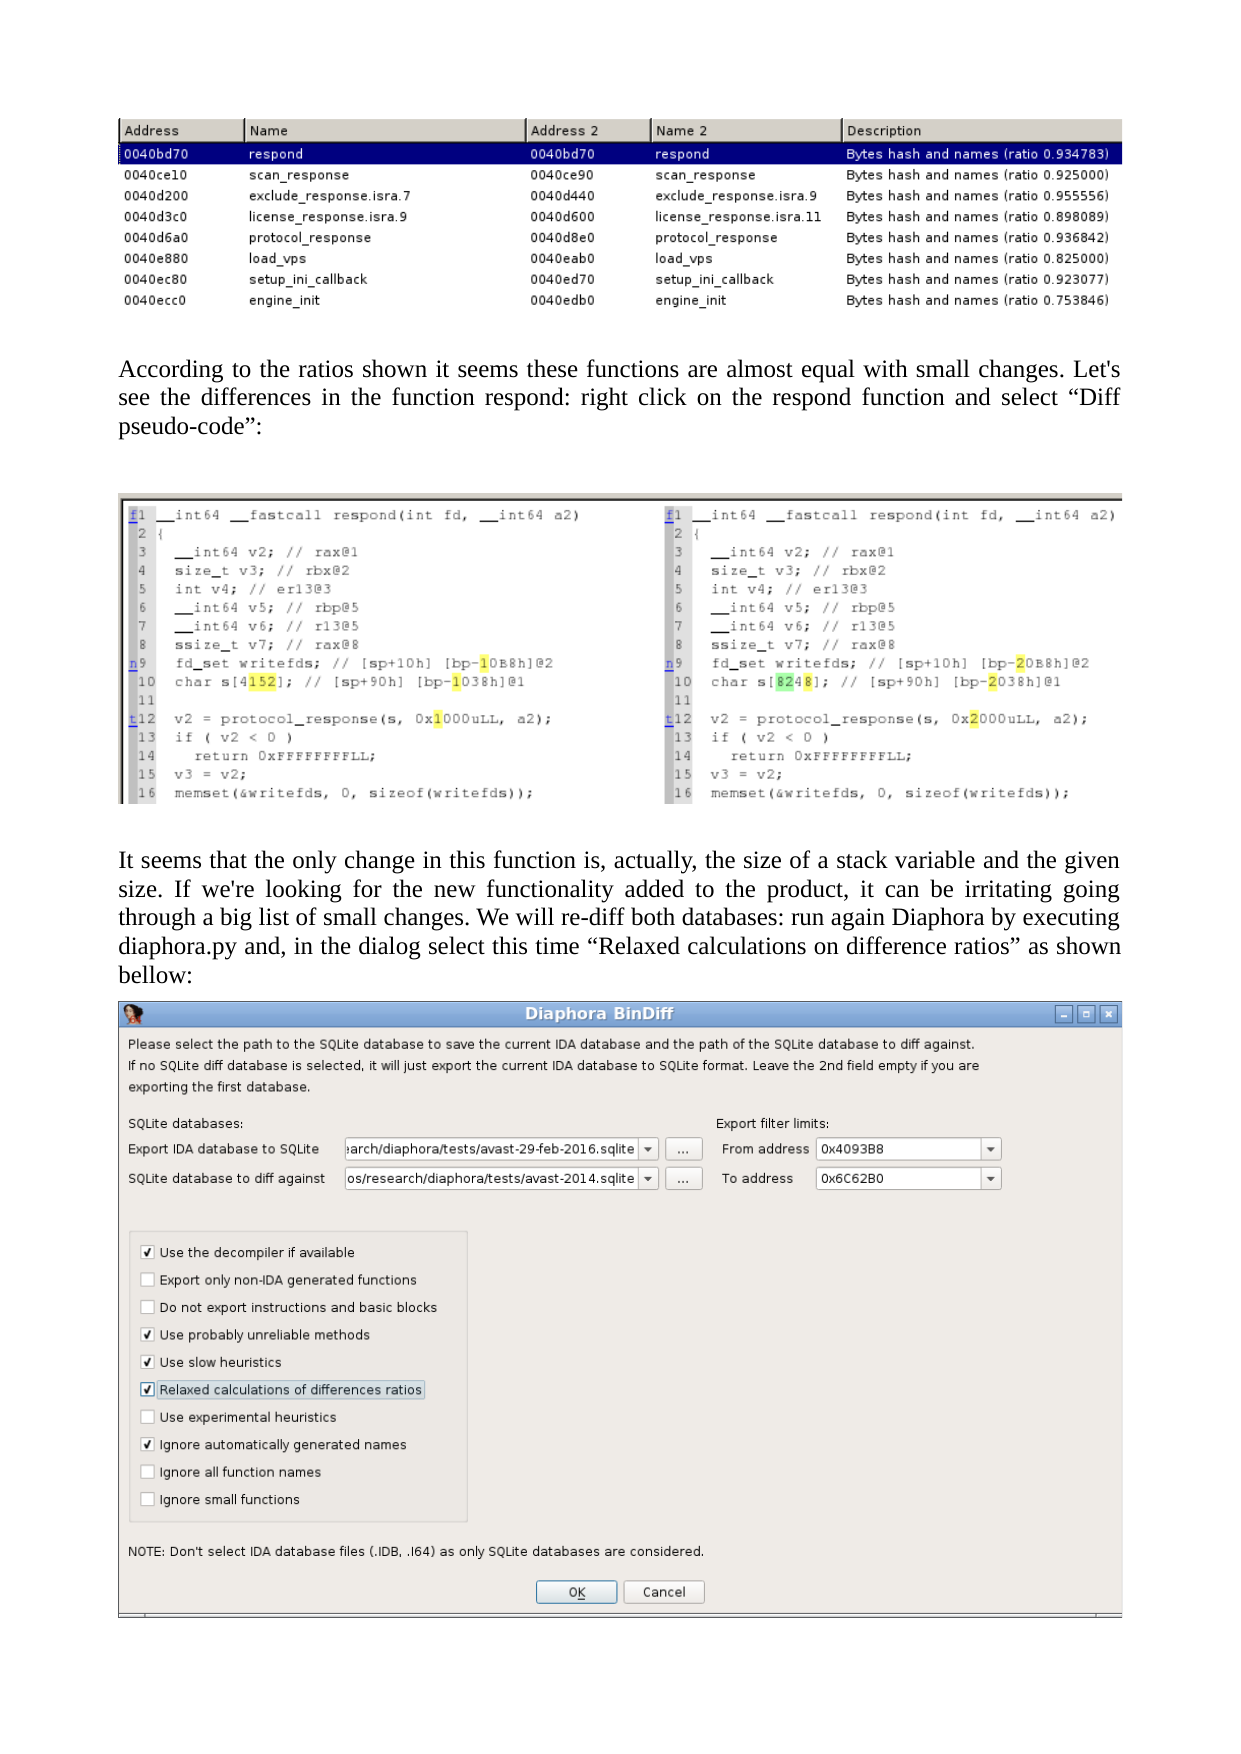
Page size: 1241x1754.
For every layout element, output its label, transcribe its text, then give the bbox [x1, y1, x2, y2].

text According to the ratios shown it seems these functions are almost equal with small changes. Let's see the differences in the function respond: right click on the respond function and select “Diff pseudo-code”: [118, 354, 1122, 440]
picture [118, 1001, 1123, 1618]
text It seems that the only change in this function is, actually, the size of a stack variable and the given size. If we're looking for the new functionality added to the product, it can be irritating going through a big list of small changes. We will re-diff both databases: run again Diaphora by executing diaphora.py and, in the dialog select this time “Relaxed calculations on difference ratios” as shown bellow: [118, 845, 1122, 989]
picture [118, 118, 1123, 313]
picture [118, 493, 1123, 804]
